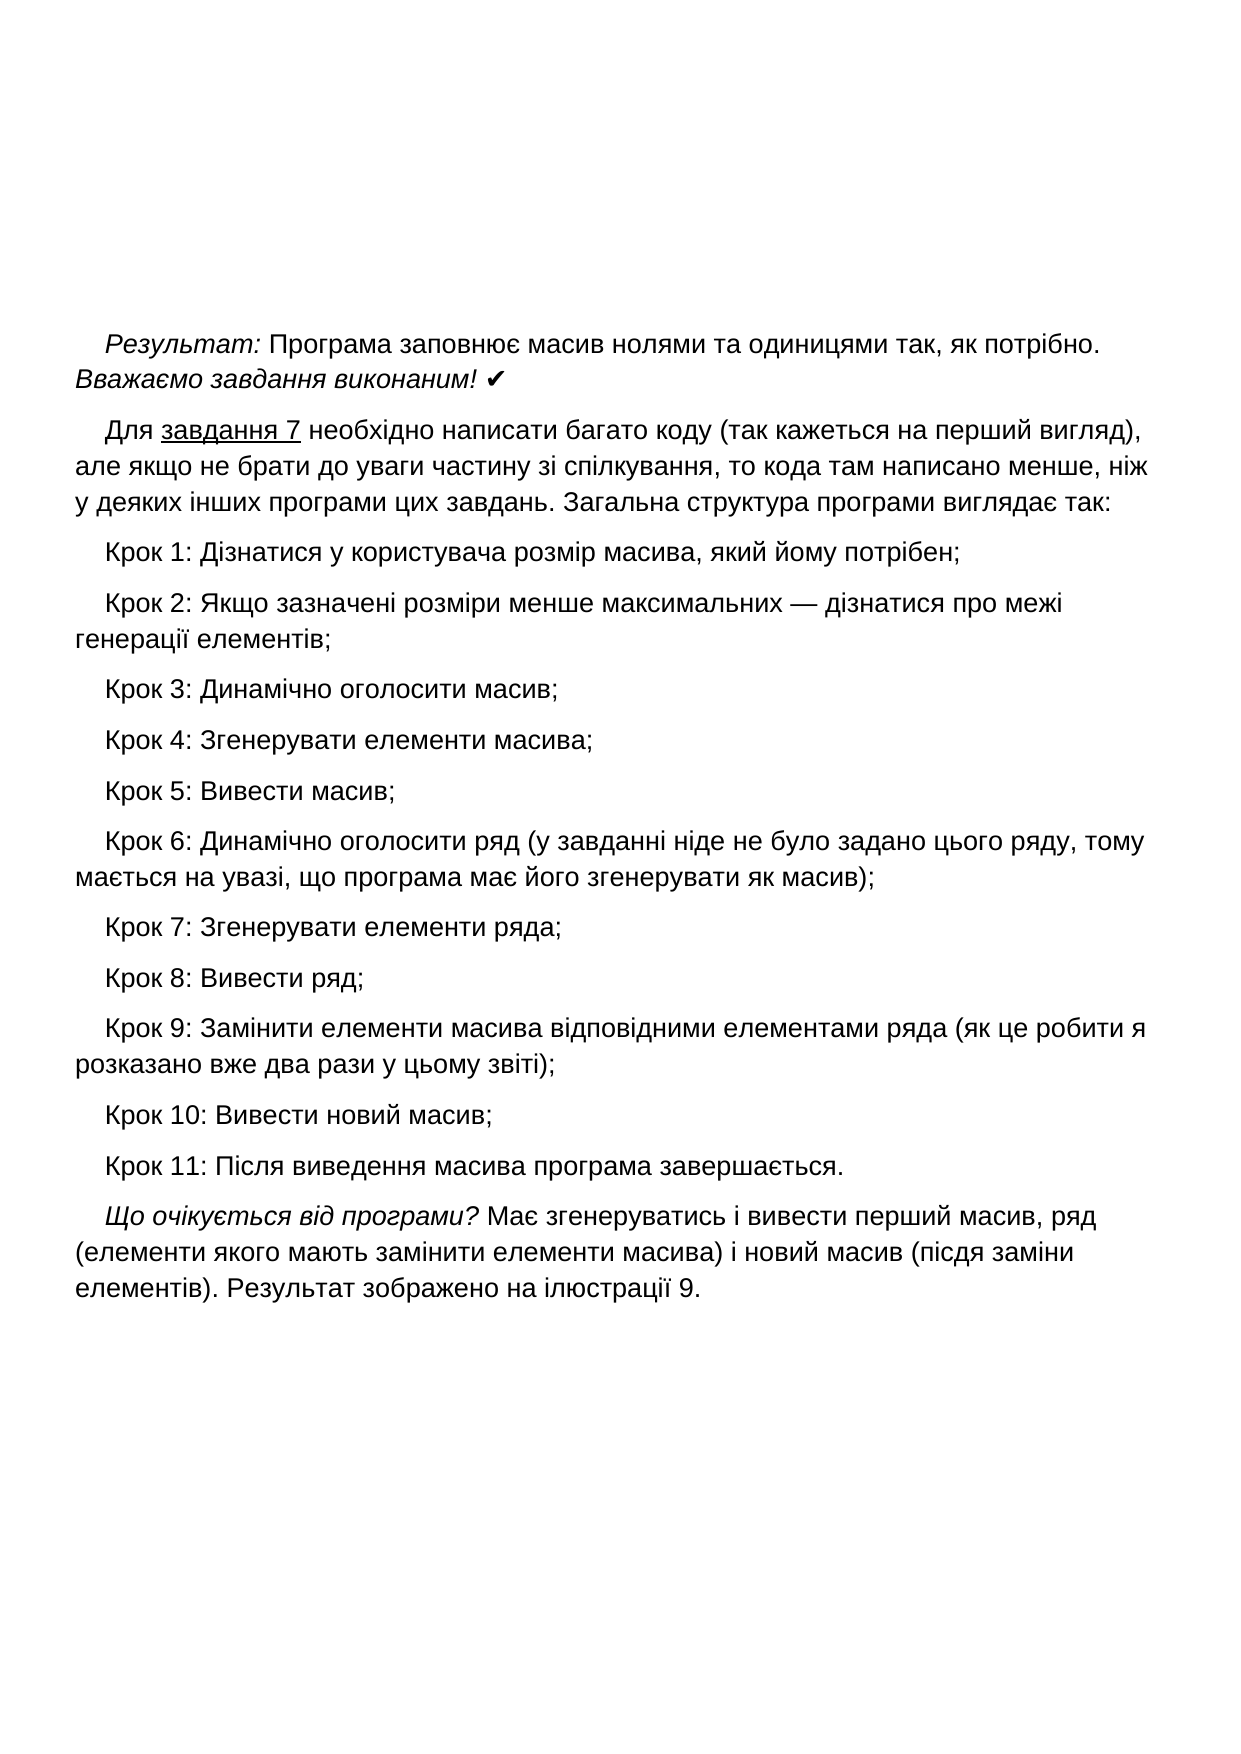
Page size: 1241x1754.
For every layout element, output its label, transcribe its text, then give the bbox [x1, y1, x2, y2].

text Крок 4: Згенерувати елементи масива; [75, 724, 1165, 755]
text Для завдання 7 необхідно написати багато коду (так кажеться на перший вигляд), але якщо не брати до уваги частину зі спілкування, то кода там написано менше, ніж у деяких інших програми цих завдань. Загальна структура програми виглядає так: [75, 414, 1165, 517]
text Крок 7: Згенерувати елементи ряда; [75, 911, 1165, 943]
text Крок 6: Динамічно оголосити ряд (у завданні ніде не було задано цього ряду, тому мається на увазі, що програма має його згенерувати як масив); [75, 825, 1165, 892]
text Крок 5: Вивести масив; [75, 774, 1165, 806]
text Крок 2: Якщо зазначені розміри менше максимальних — дізнатися про межі генерації елементів; [75, 587, 1165, 654]
text Крок 11: Після виведення масива програма завершається. [75, 1149, 1165, 1181]
text Крок 10: Вивести новий масив; [75, 1099, 1165, 1130]
text Крок 9: Замінити елементи масива відповідними елементами ряда (як це робити я розказано вже два рази у цьому звіті); [75, 1012, 1165, 1080]
text Крок 3: Динамічно оголосити масив; [75, 673, 1165, 705]
text Крок 1: Дізнатися у користувача розмір масива, який йому потрібен; [75, 536, 1165, 568]
text Результат: Програма заповнює масив нолями та одиницями так, як потрібно. Вважаємо завдання виконаним! ✔ [75, 328, 1165, 395]
text Крок 8: Вивести ряд; [75, 962, 1165, 993]
text Що очікується від програми? Має згенеруватись і вивести перший масив, ряд (елементи якого мають замінити елементи масива) і новий масив (пісдя заміни елементів). Результат зображено на ілюстрації 9. [75, 1200, 1165, 1303]
